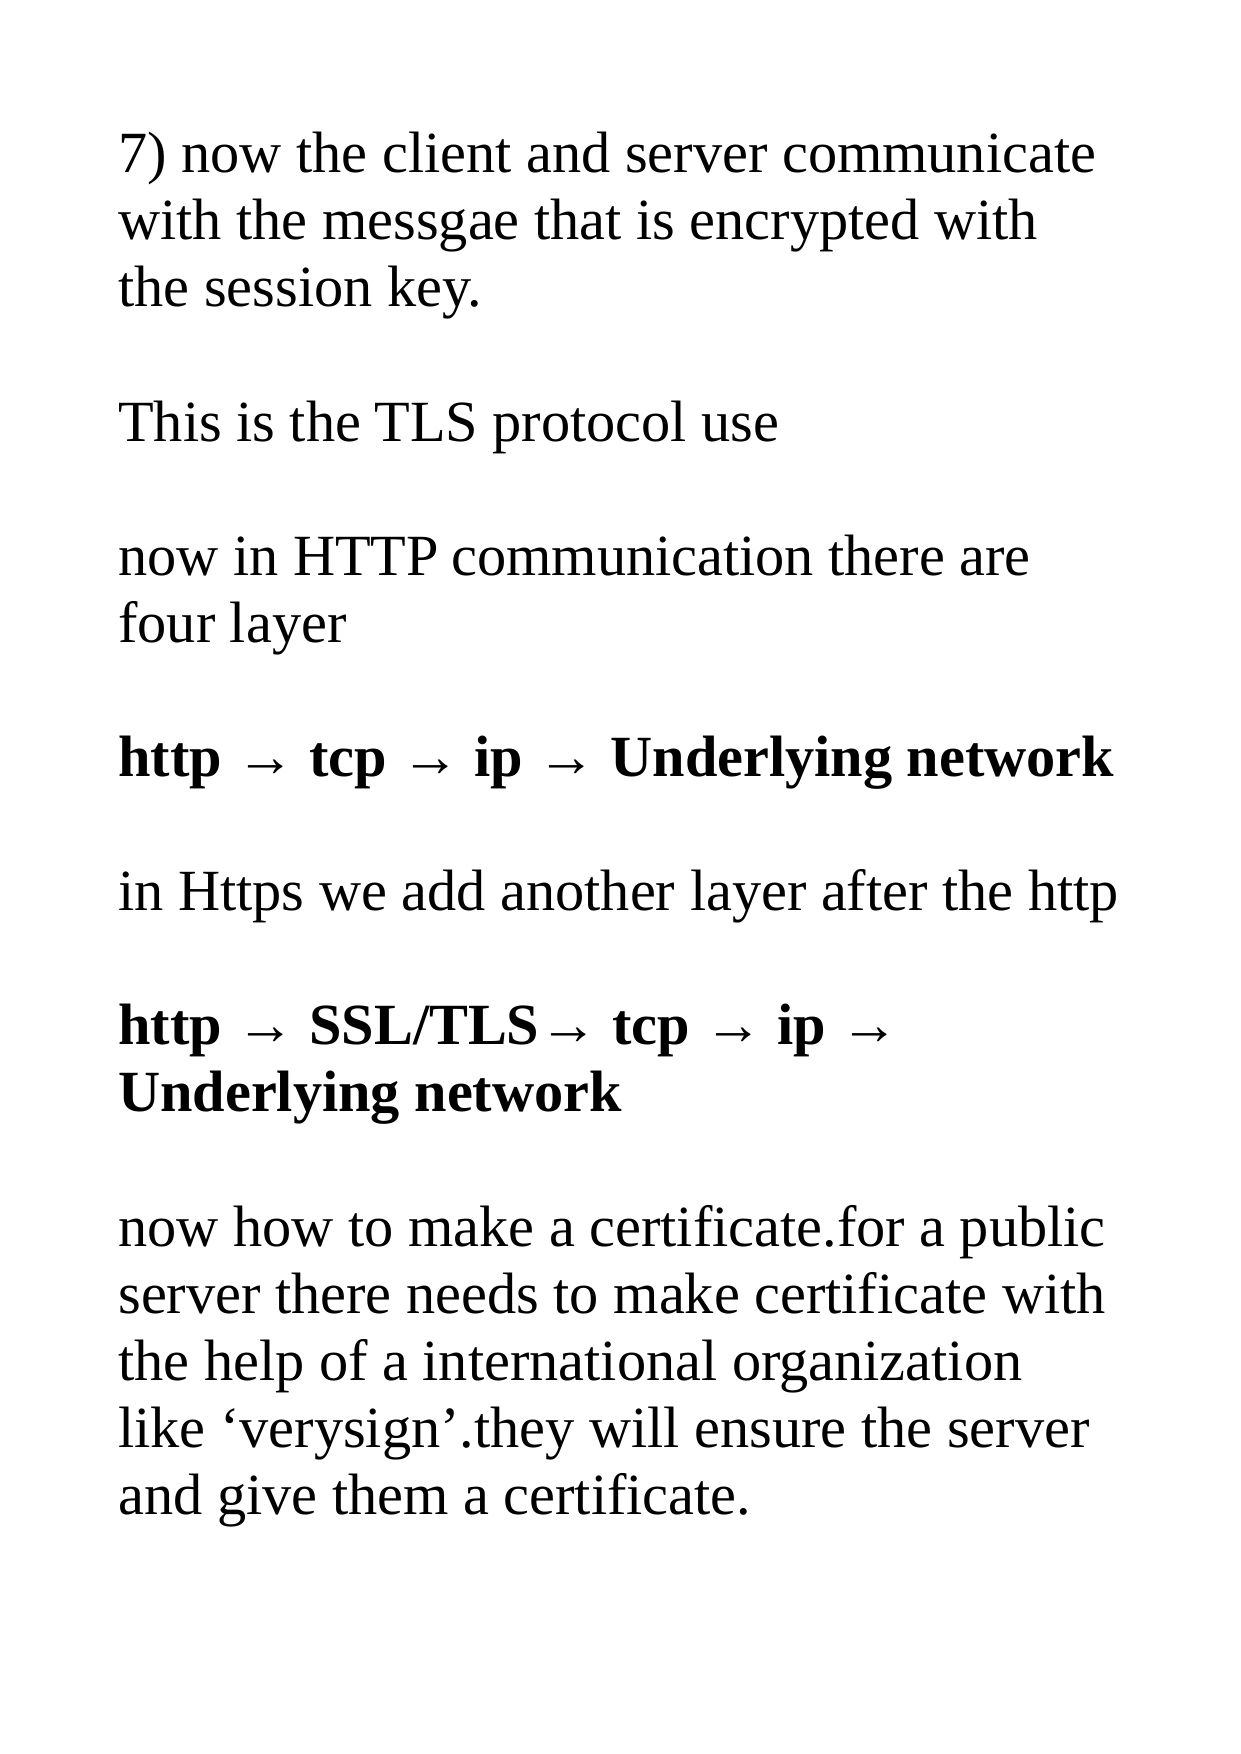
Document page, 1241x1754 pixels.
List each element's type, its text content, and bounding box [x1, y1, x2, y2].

text 7) now the client and server communicate with the messgae that is encrypted with the session key. [118, 118, 1122, 319]
text http → SSL/TLS→ tcp → ip → Underlying network [118, 990, 1122, 1124]
text This is the TLS protocol use [118, 386, 1122, 453]
text in Https we add another layer after the http [118, 856, 1122, 923]
text http → tcp → ip → Underlying network [118, 722, 1122, 789]
text now how to make a certificate.for a public server there needs to make certificate with the help of a international organization like ‘verysign’.they will ensure the server and give them a certificate. [118, 1191, 1122, 1527]
text now in HTTP communication there are four layer [118, 521, 1122, 655]
